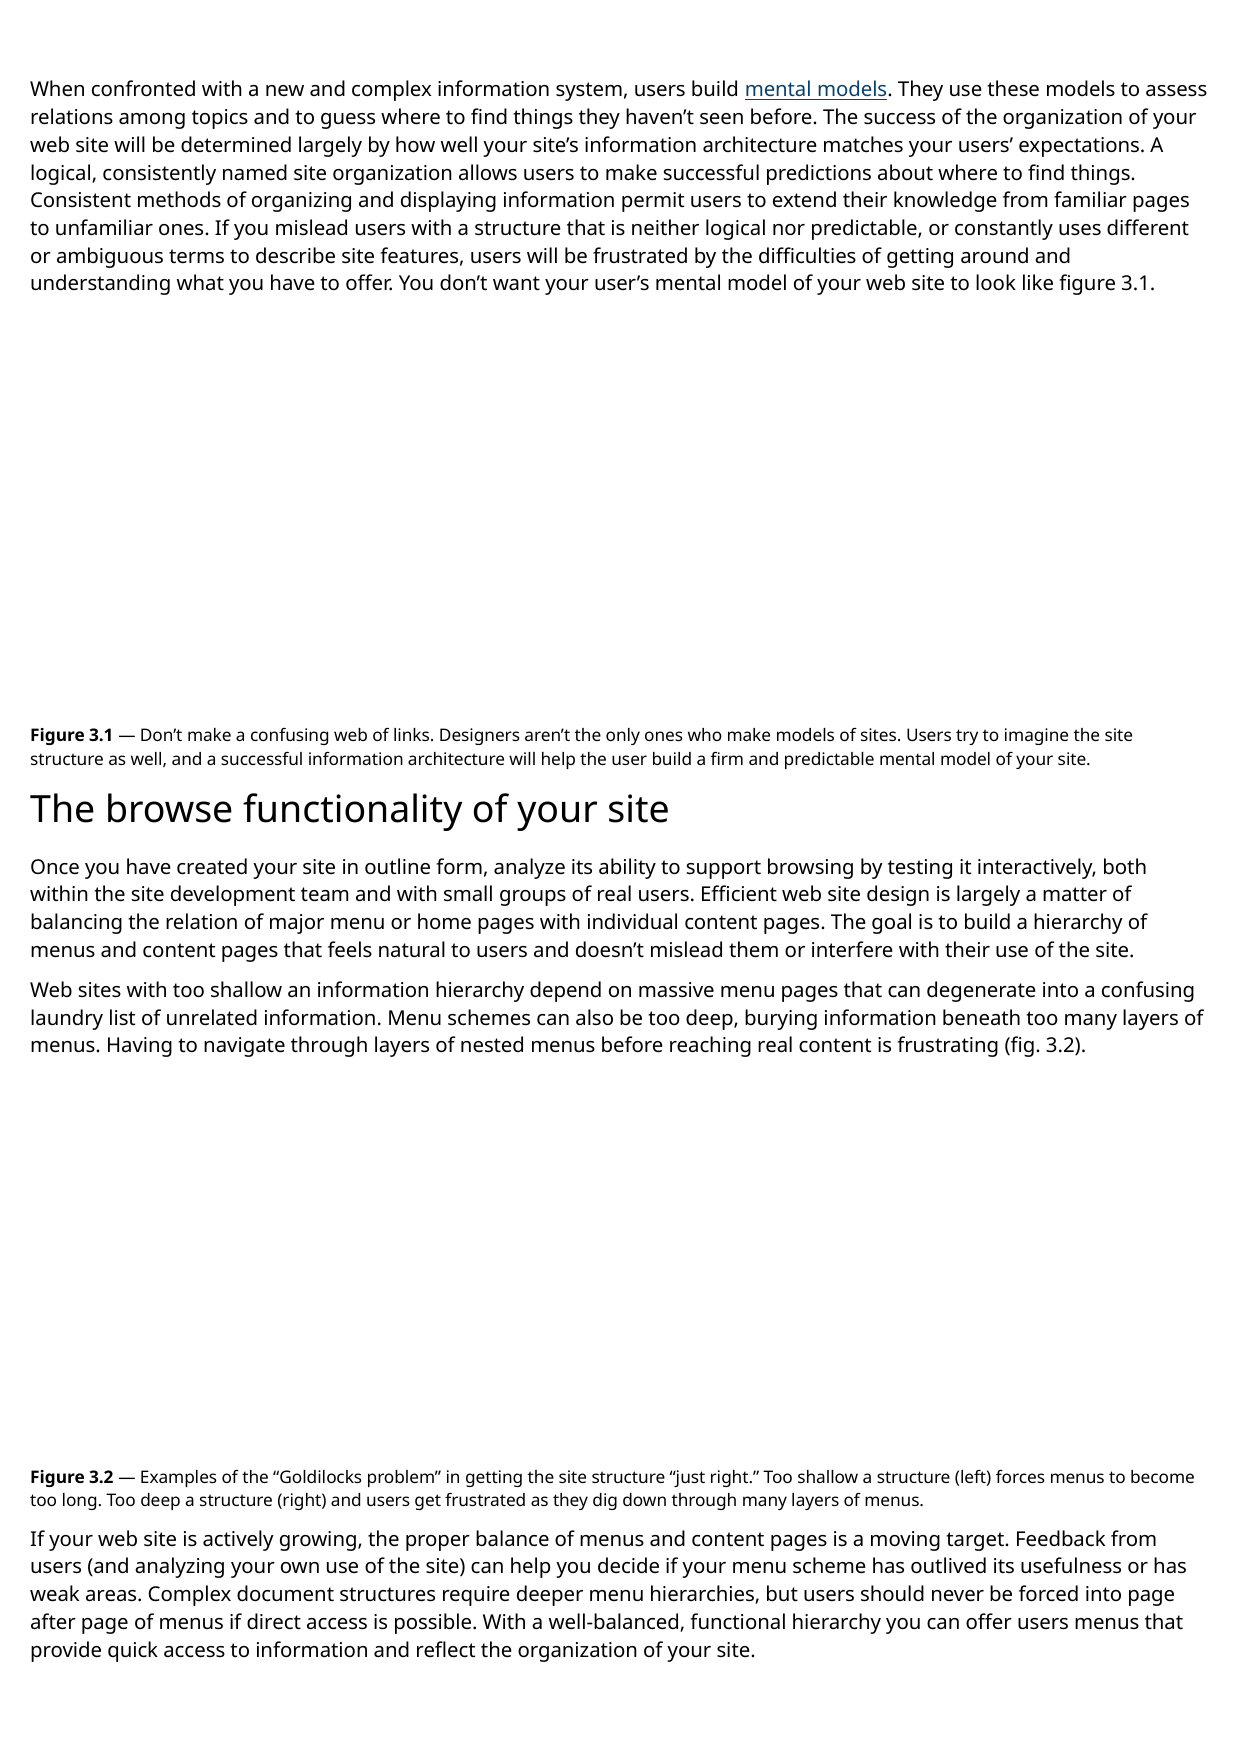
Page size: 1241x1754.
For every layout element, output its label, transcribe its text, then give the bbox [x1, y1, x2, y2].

text When confronted with a new and complex information system, users build mental models. They use these models to assess relations among topics and to guess where to find things they haven’t seen before. The success of the organization of your web site will be determined largely by how well your site’s information architecture matches your users’ expectations. A logical, consistently named site organization allows users to make successful predictions about where to find things. Consistent methods of organizing and displaying information permit users to extend their knowledge from familiar pages to unfamiliar ones. If you mislead users with a structure that is neither logical nor predictable, or constantly uses different or ambiguous terms to describe site features, users will be frustrated by the difficulties of getting around and understanding what you have to offer. You don’t want your user’s mental model of your web site to look like figure 3.1. [30, 75, 1210, 297]
text Figure 3.1 — Don’t make a confusing web of links. Designers aren’t the only ones who make models of sites. Users try to imagine the site structure as well, and a successful information architecture will help the user build a firm and predictable mental model of your site. [30, 723, 1210, 770]
subtitle The browse functionality of your site [30, 783, 1210, 834]
text Figure 3.2 — Examples of the “Goldilocks problem” in getting the site structure “just right.” Too shallow a structure (left) forces menus to become too long. Too deep a structure (right) and users get frustrated as they dig down through many layers of menus. [30, 1465, 1210, 1512]
text Web sites with too shallow an information hierarchy depend on massive menu pages that can degenerate into a confusing laundry list of unrelated information. Menu schemes can also be too deep, burying information beneath too many layers of menus. Having to navigate through layers of nested menus before reaching real content is frustrating (fig. 3.2). [30, 976, 1210, 1059]
text If your web site is actively growing, the proper balance of menus and content pages is a moving target. Feedback from users (and analyzing your own use of the site) can help you decide if your menu scheme has outlived its usefulness or has weak areas. Complex document structures require deeper menu hierarchies, but users should never be forced into page after page of menus if direct access is possible. With a well-balanced, functional hierarchy you can offer users menus that provide quick access to information and reflect the organization of your site. [30, 1524, 1210, 1663]
text Once you have created your site in outline form, analyze its ability to support browsing by testing it interactively, both within the site development team and with small groups of real users. Efficient web site design is largely a matter of balancing the relation of major menu or home pages with individual content pages. The goal is to build a hierarchy of menus and content pages that feels natural to users and doesn’t mislead them or interfere with their use of the site. [30, 852, 1210, 963]
